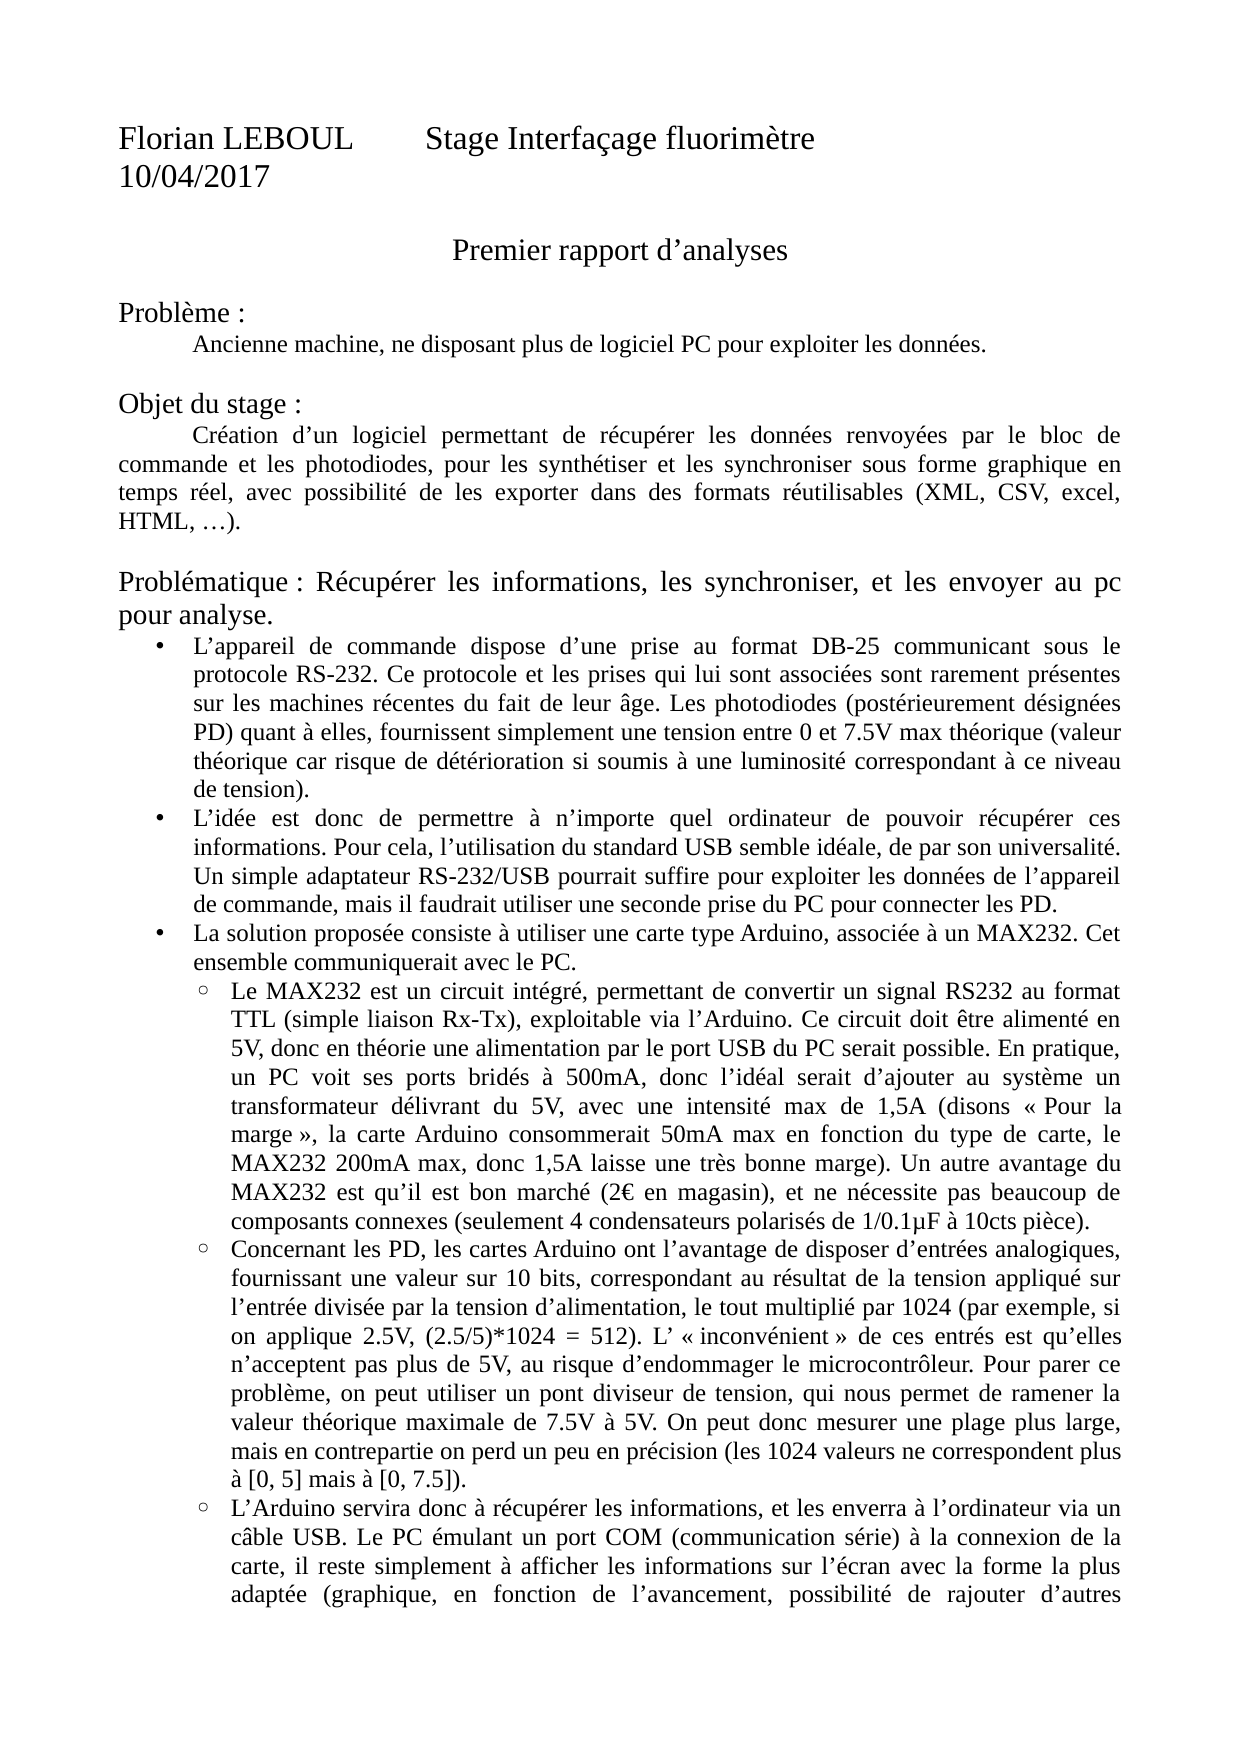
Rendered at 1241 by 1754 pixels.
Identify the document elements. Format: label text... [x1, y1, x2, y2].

text Premier rapport d’analyses [118, 231, 1122, 267]
text Création d’un logiciel permettant de récupérer les données renvoyées par le bloc de commande et les photodiodes, pour les synthétiser et les synchroniser sous forme graphique en temps réel, avec possibilité de les exporter dans des formats réutilisables (XML, CSV, excel, HTML, …). [118, 420, 1122, 535]
list La solution proposée consiste à utiliser une carte type Arduino, associée à un MAX232. Cet ensemble communiquerait avec le PC. [156, 918, 1122, 976]
list L’idée est donc de permettre à n’importe quel ordinateur de pouvoir récupérer ces informations. Pour cela, l’utilisation du standard USB semble idéale, de par son universalité. Un simple adaptateur RS-232/USB pourrait suffire pour exploiter les données de l’appareil de commande, mais il faudrait utiliser une seconde prise du PC pour connecter les PD. [156, 803, 1122, 918]
text Problème : [118, 295, 1122, 329]
list L’Arduino servira donc à récupérer les informations, et les enverra à l’ordinateur via un câble USB. Le PC émulant un port COM (communication série) à la connexion de la carte, il reste simplement à afficher les informations sur l’écran avec la forme la plus adaptée (graphique, en fonction de l’avancement, possibilité de rajouter d’autres [193, 1493, 1122, 1608]
text Objet du stage : [118, 386, 1122, 420]
list Concernant les PD, les cartes Arduino ont l’avantage de disposer d’entrées analogiques, fournissant une valeur sur 10 bits, correspondant au résultat de la tension appliqué sur l’entrée divisée par la tension d’alimentation, le tout multiplié par 1024 (par exemple, si on applique 2.5V, (2.5/5)*1024 = 512). L’ « inconvénient » de ces entrés est qu’elles n’acceptent pas plus de 5V, au risque d’endommager le microcontrôleur. Pour parer ce problème, on peut utiliser un pont diviseur de tension, qui nous permet de ramener la valeur théorique maximale de 7.5V à 5V. On peut donc mesurer une plage plus large, mais en contrepartie on perd un peu en précision (les 1024 valeurs ne correspondent plus à [0, 5] mais à [0, 7.5]). [193, 1234, 1122, 1493]
text Problématique : Récupérer les informations, les synchroniser, et les envoyer au pc pour analyse. [118, 564, 1122, 631]
list L’appareil de commande dispose d’une prise au format DB-25 communicant sous le protocole RS-232. Ce protocole et les prises qui lui sont associées sont rarement présentes sur les machines récentes du fait de leur âge. Les photodiodes (postérieurement désignées PD) quant à elles, fournissent simplement une tension entre 0 et 7.5V max théorique (valeur théorique car risque de détérioration si soumis à une luminosité correspondant à ce niveau de tension). [156, 631, 1122, 803]
list Le MAX232 est un circuit intégré, permettant de convertir un signal RS232 au format TTL (simple liaison Rx-Tx), exploitable via l’Arduino. Ce circuit doit être alimenté en 5V, donc en théorie une alimentation par le port USB du PC serait possible. En pratique, un PC voit ses ports bridés à 500mA, donc l’idéal serait d’ajouter au système un transformateur délivrant du 5V, avec une intensité max de 1,5A (disons « Pour la marge », la carte Arduino consommerait 50mA max en fonction du type de carte, le MAX232 200mA max, donc 1,5A laisse une très bonne marge). Un autre avantage du MAX232 est qu’il est bon marché (2€ en magasin), et ne nécessite pas beaucoup de composants connexes (seulement 4 condensateurs polarisés de 1/0.1µF à 10cts pièce). [193, 976, 1122, 1234]
text Florian LEBOUL Stage Interfaçage fluorimètre [118, 118, 1122, 156]
text Ancienne machine, ne disposant plus de logiciel PC pour exploiter les données. [118, 329, 1122, 358]
text 10/04/2017 [118, 156, 1122, 195]
